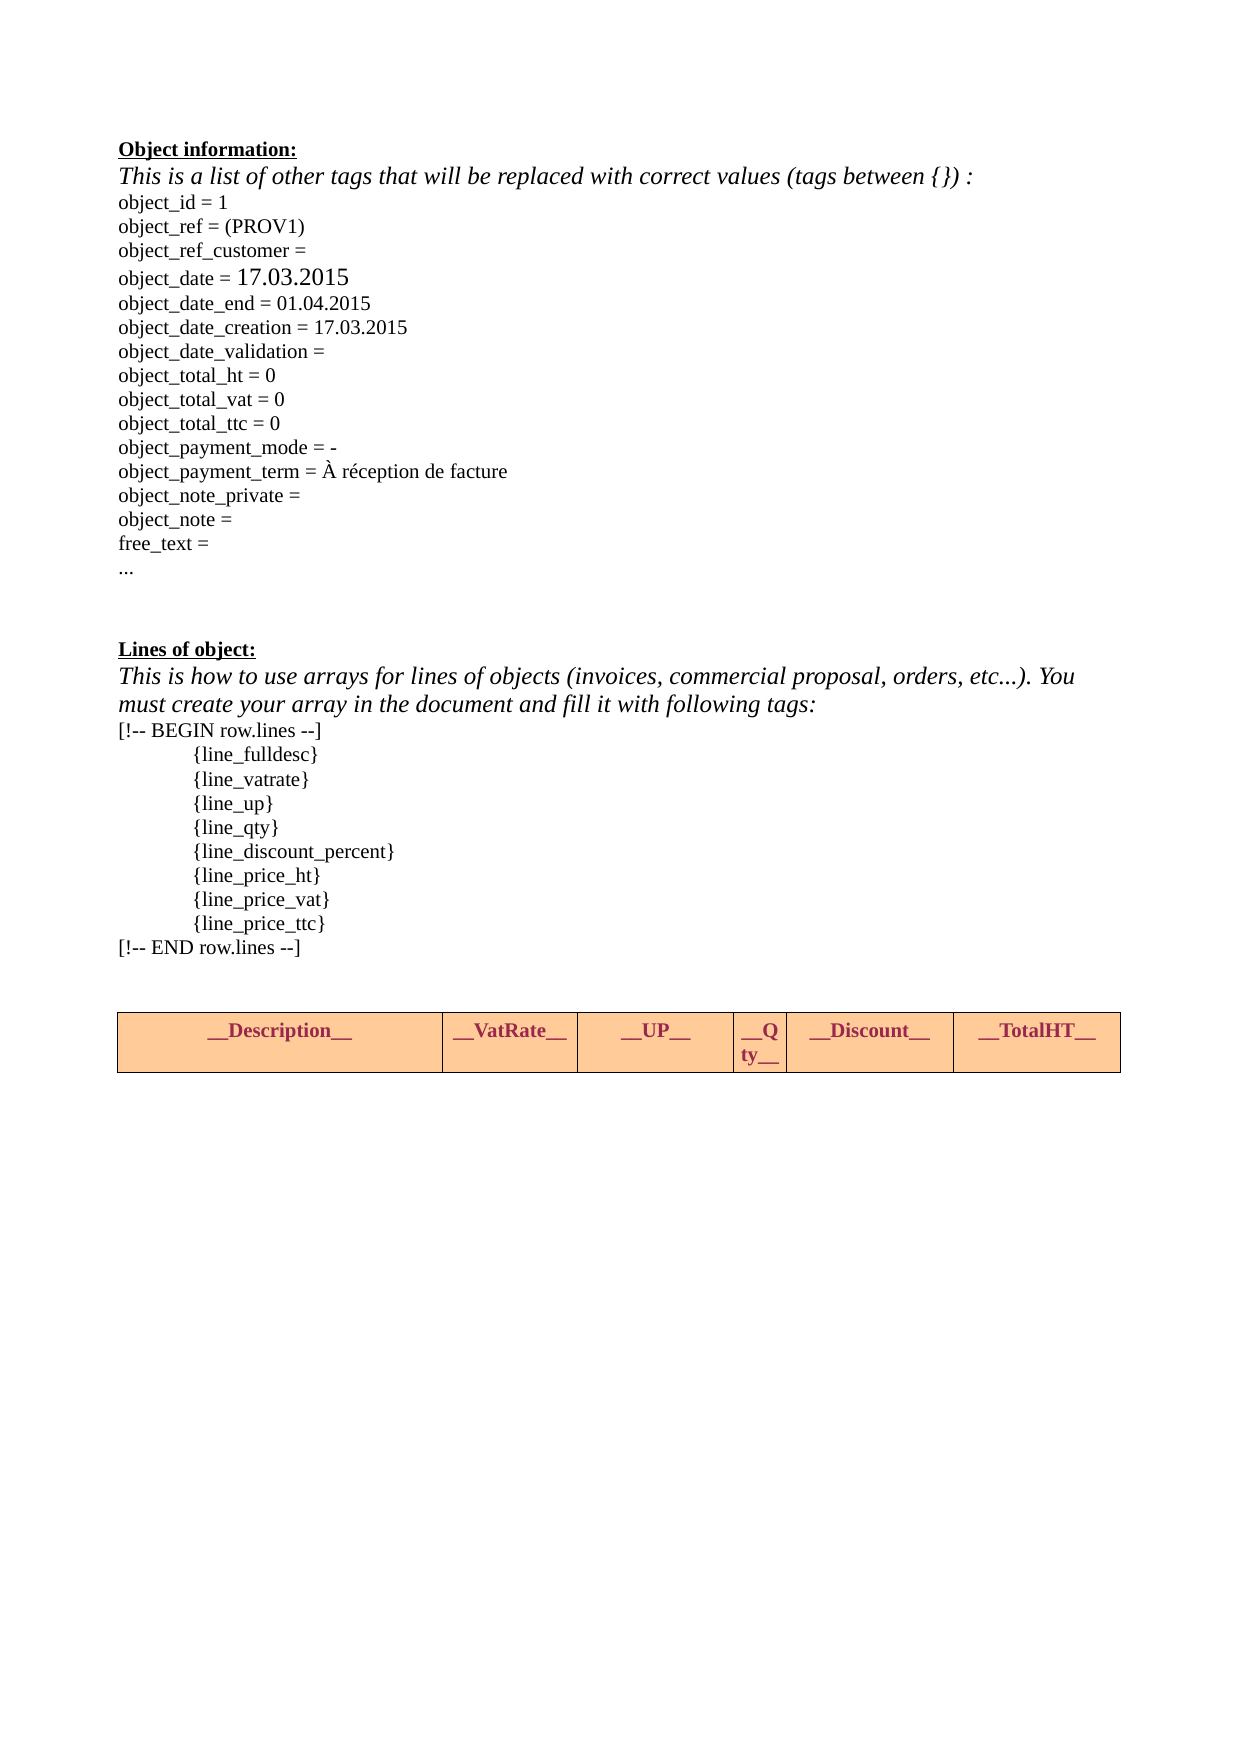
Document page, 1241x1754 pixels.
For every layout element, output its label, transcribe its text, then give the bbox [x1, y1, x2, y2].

text object_payment_term = À réception de facture [118, 459, 1122, 483]
text This is how to use arrays for lines of objects (invoices, commercial proposal, orders, etc...). You must create your array in the document and fill it with following tags: [118, 661, 1122, 718]
text {line_up} [118, 791, 1122, 814]
table_header __Qty__ [734, 1013, 786, 1072]
table_header __Description__ [118, 1013, 442, 1072]
text Lines of object: [118, 637, 1122, 661]
text This is a list of other tags that will be replaced with correct values (tags between {}) : [118, 161, 1122, 189]
text [!-- BEGIN row.lines --] [118, 718, 1122, 742]
text {line_price_ttc} [118, 911, 1122, 935]
text {line_price_vat} [118, 887, 1122, 911]
text {line_discount_percent} [118, 839, 1122, 863]
text object_total_ht = 0 [118, 363, 1122, 387]
text {line_qty} [118, 814, 1122, 839]
text object_total_vat = 0 [118, 387, 1122, 411]
text object_note_private = [118, 483, 1122, 507]
table_header __VatRate__ [443, 1013, 577, 1072]
text object_date = 17.03.2015 [118, 262, 1122, 291]
text {line_vatrate} [118, 766, 1122, 791]
text {line_price_ht} [118, 863, 1122, 887]
text object_date_end = 01.04.2015 [118, 291, 1122, 314]
text Object information: [118, 137, 1122, 161]
text free_text = [118, 531, 1122, 555]
text object_payment_mode = - [118, 435, 1122, 459]
text object_date_validation = [118, 339, 1122, 363]
text object_date_creation = 17.03.2015 [118, 314, 1122, 339]
text object_id = 1 [118, 189, 1122, 214]
text {line_fulldesc} [118, 742, 1122, 766]
text object_note = [118, 507, 1122, 531]
text object_ref_customer = [118, 238, 1122, 262]
text ... [118, 555, 1122, 579]
table_header __UP__ [578, 1013, 733, 1072]
table_header __Discount__ [787, 1013, 953, 1072]
text object_ref = (PROV1) [118, 214, 1122, 238]
text object_total_ttc = 0 [118, 411, 1122, 435]
text [!-- END row.lines --] [118, 935, 1122, 959]
table_header __TotalHT__ [954, 1013, 1120, 1072]
